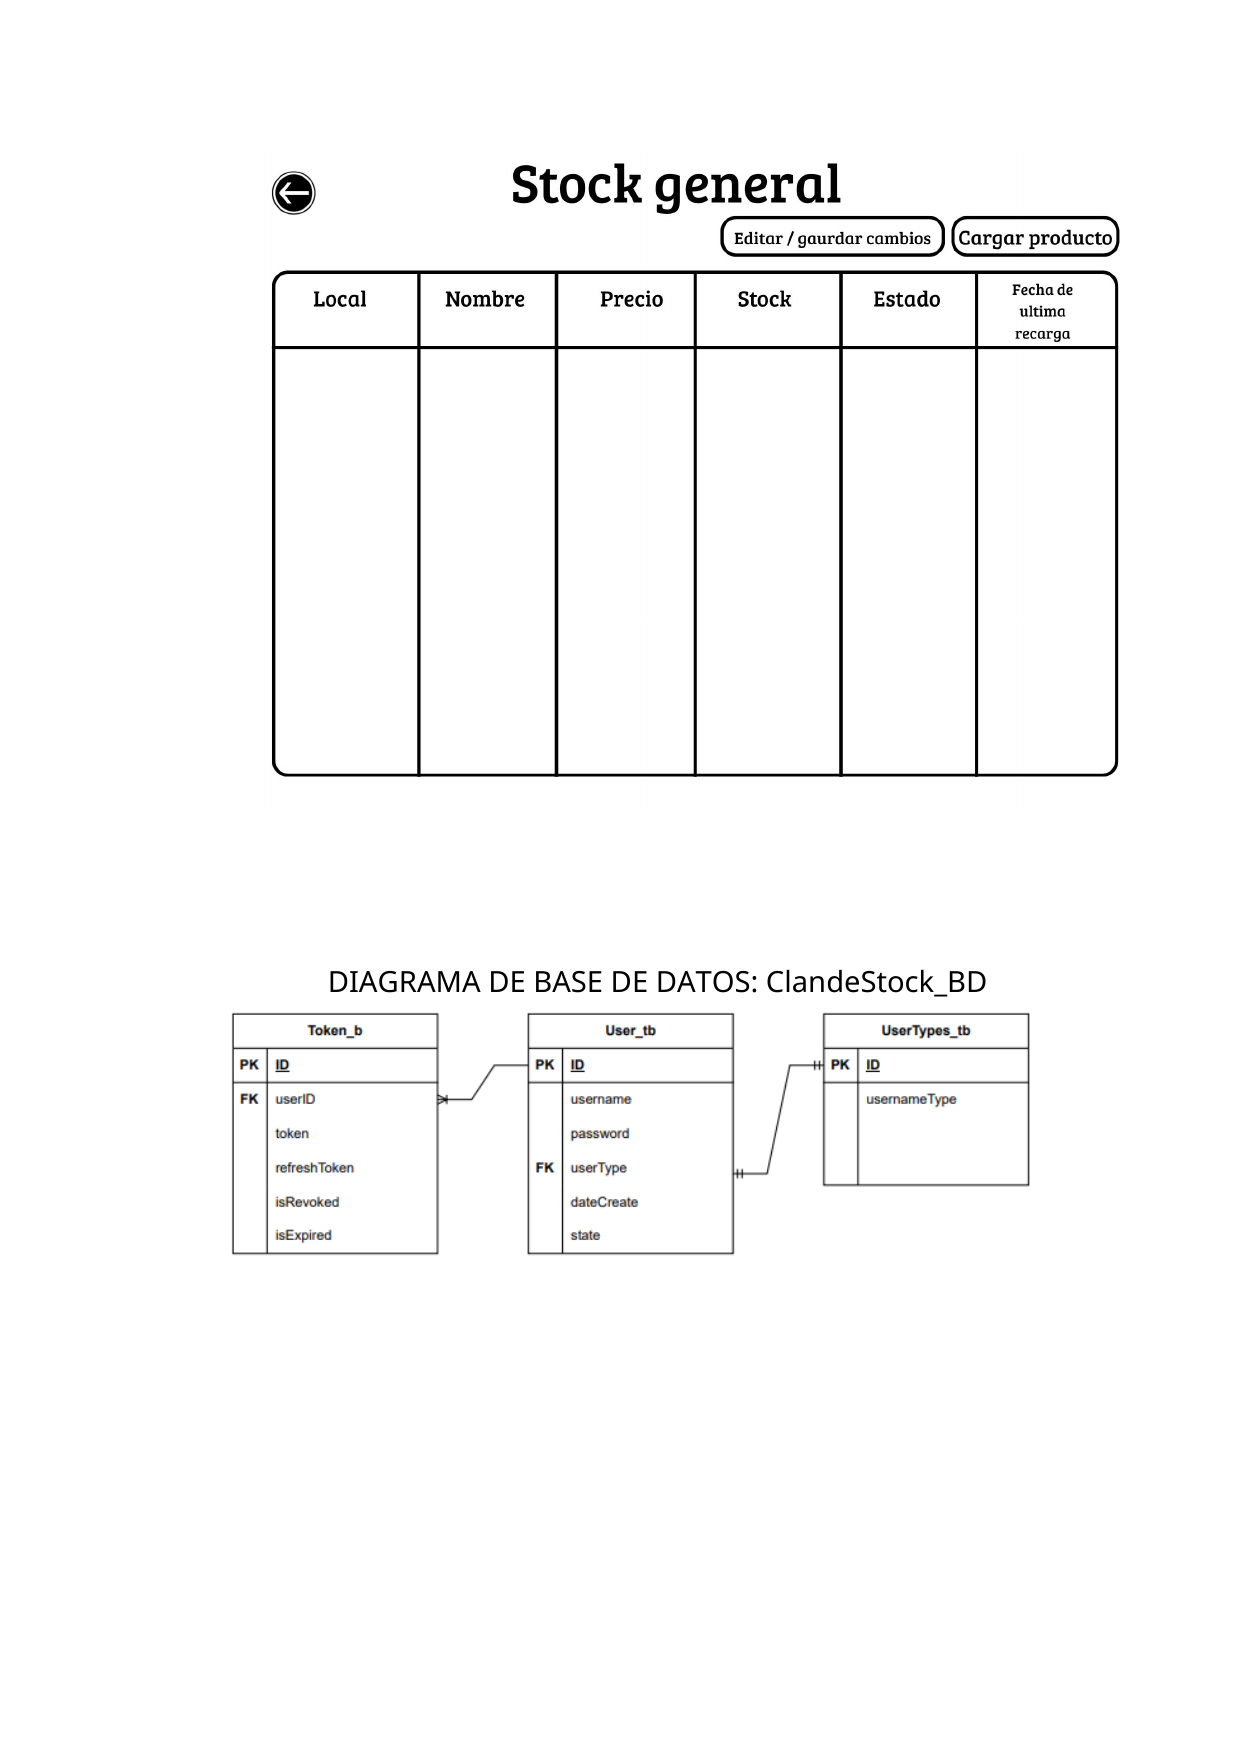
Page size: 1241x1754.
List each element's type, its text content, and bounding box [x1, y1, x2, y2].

list DIAGRAMA DE BASE DE DATOS: ClandeStock_BD [225, 961, 1090, 1006]
